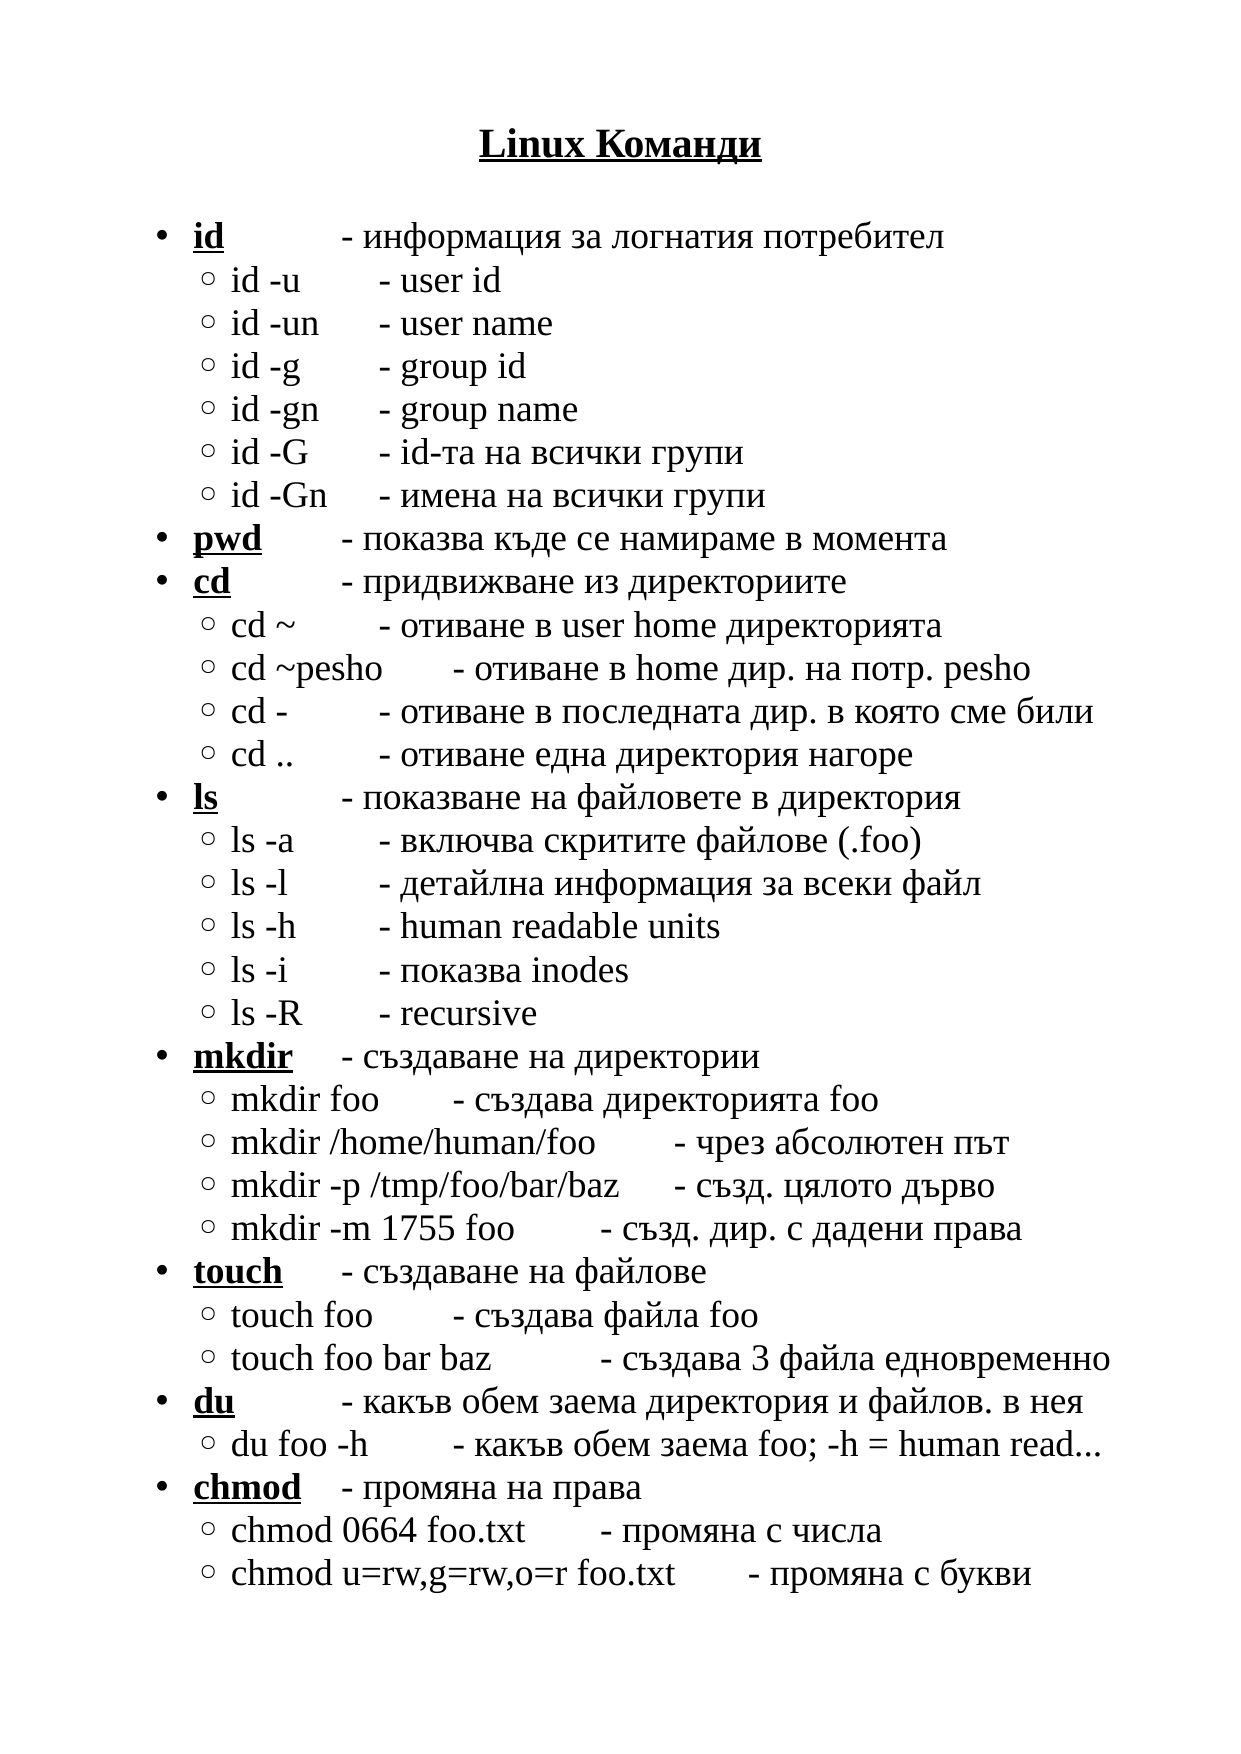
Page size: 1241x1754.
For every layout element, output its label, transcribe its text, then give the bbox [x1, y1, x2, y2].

list touch foo bar baz - създава 3 файла едновременно [193, 1335, 1122, 1378]
text Linux Команди [118, 118, 1122, 166]
list ls -i - показва inodes [193, 947, 1122, 990]
list ls -a - включва скритите файлове (.foo) [193, 818, 1122, 861]
list ls -l - детайлна информация за всеки файл [193, 861, 1122, 904]
list cd - придвижване из директориите [156, 559, 1122, 602]
list ls -R - recursive [193, 990, 1122, 1033]
list cd ~pesho - отиване в home дир. на потр. pesho [193, 645, 1122, 688]
list id -u - user id [193, 257, 1122, 300]
list id - информация за логнатия потребител [156, 214, 1122, 257]
list cd .. - отиване една директория нагоре [193, 731, 1122, 774]
list mkdir /home/human/foo - чрез абсолютен път [193, 1119, 1122, 1163]
list chmod - промяна на права [156, 1464, 1122, 1508]
list id -un - user name [193, 300, 1122, 343]
list cd - - отиване в последната дир. в която сме били [193, 688, 1122, 731]
list touch - създаване на файлове [156, 1249, 1122, 1292]
list id -gn - group name [193, 386, 1122, 429]
list mkdir foo - създава директорията foo [193, 1076, 1122, 1119]
list du - какъв обем заема директория и файлов. в нея [156, 1378, 1122, 1421]
list id -Gn - имена на всички групи [193, 473, 1122, 516]
list cd ~ - отиване в user home директорията [193, 602, 1122, 645]
list mkdir -p /tmp/foo/bar/baz - създ. цялото дърво [193, 1163, 1122, 1206]
list mkdir - създаване на директории [156, 1033, 1122, 1076]
list id -g - group id [193, 343, 1122, 386]
list mkdir -m 1755 foo - създ. дир. с дадени права [193, 1206, 1122, 1249]
list du foo -h - какъв обем заема foo; -h = human read... [193, 1421, 1122, 1464]
list ls - показване на файловете в директория [156, 774, 1122, 818]
list chmod 0664 foo.txt - промяна с числа [193, 1508, 1122, 1551]
list touch foo - създава файла foo [193, 1292, 1122, 1335]
list id -G - id-та на всички групи [193, 429, 1122, 473]
list chmod u=rw,g=rw,o=r foo.txt - промяна с букви [193, 1551, 1122, 1594]
list pwd - показва къде се намираме в момента [156, 516, 1122, 559]
list ls -h - human readable units [193, 904, 1122, 947]
